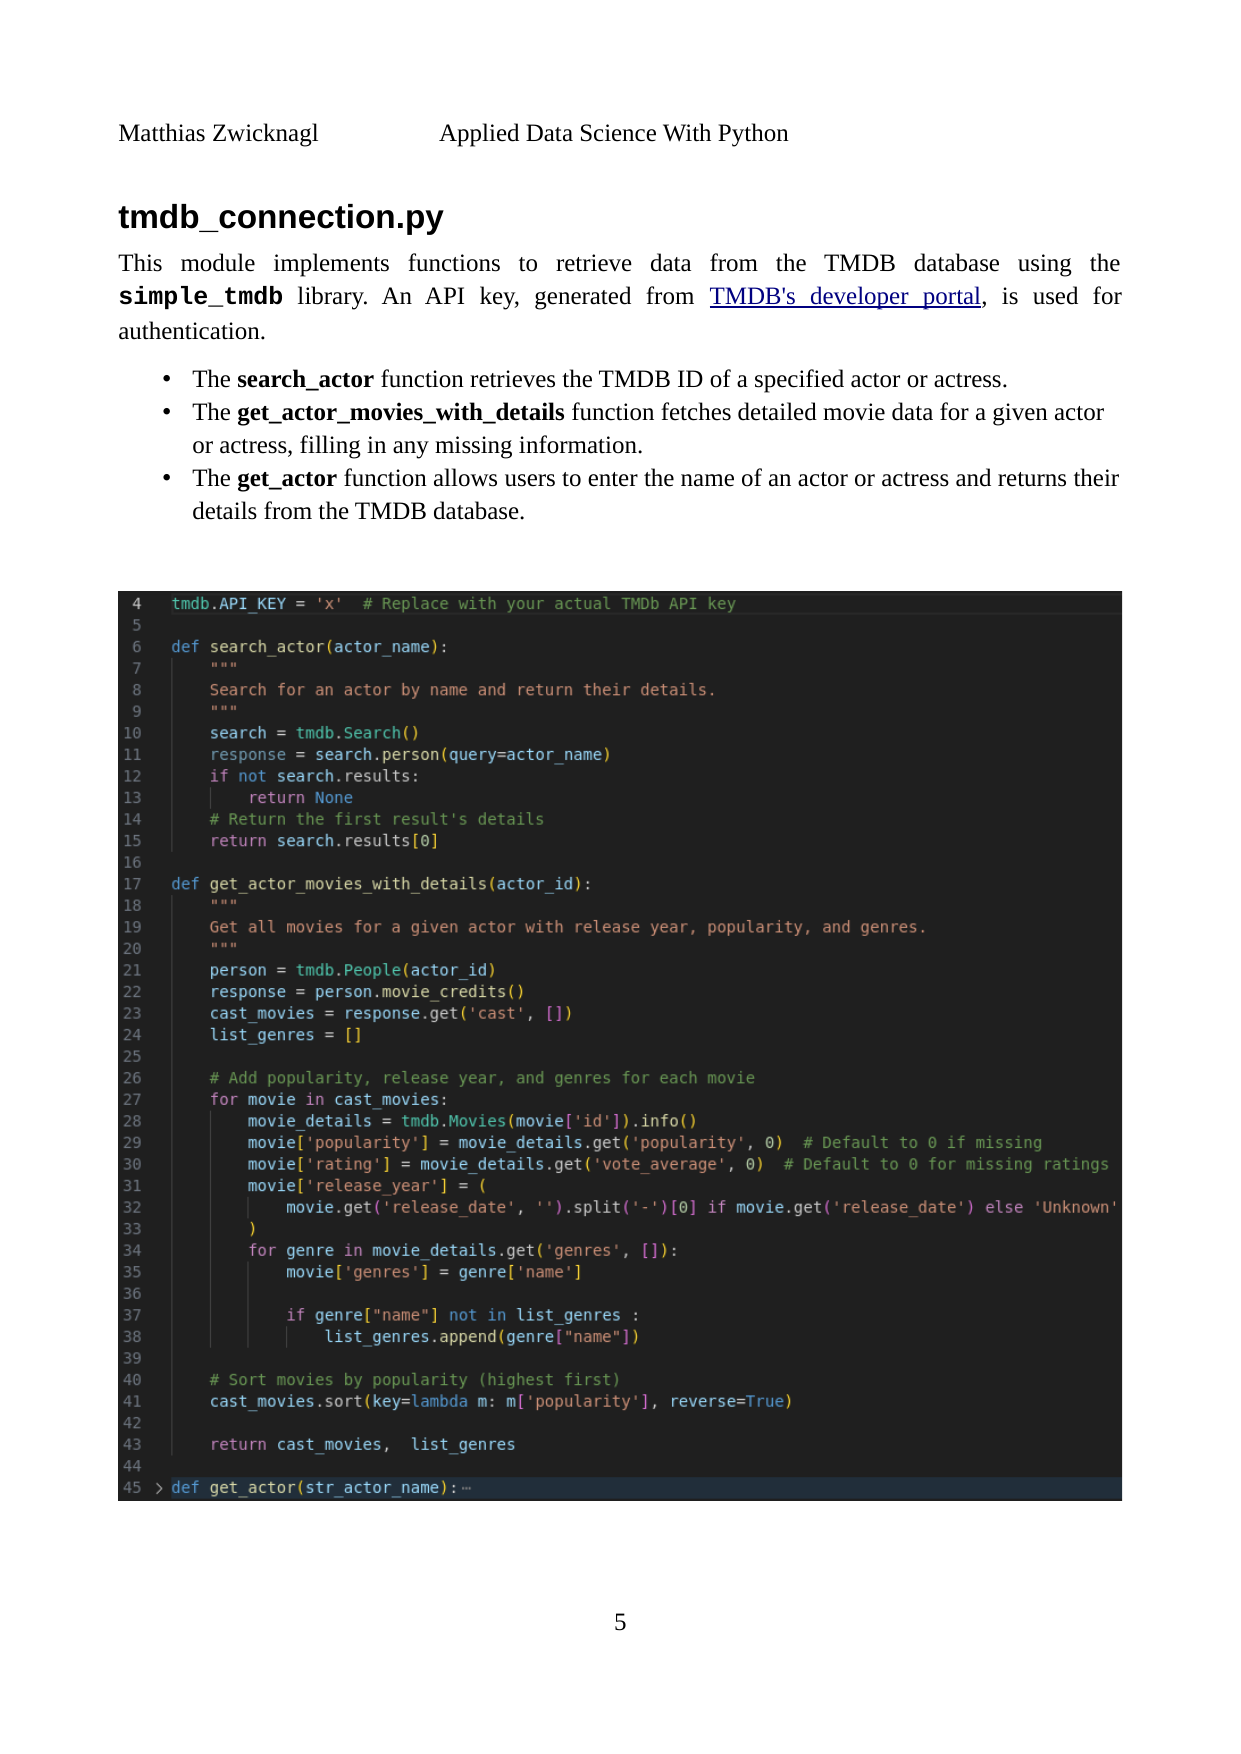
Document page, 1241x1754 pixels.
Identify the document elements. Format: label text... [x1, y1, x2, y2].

list The get_actor_movies_with_details function fetches detailed movie data for a given actor or actress, filling in any missing information. [162, 397, 1122, 459]
picture [118, 591, 1123, 1501]
list The get_actor function allows users to enter the name of an actor or actress and returns their details from the TMDB database. [162, 463, 1122, 525]
subtitle tmdb_connection.py [118, 197, 1122, 236]
list The search_actor function retrieves the TMDB ID of a specified actor or actress. [162, 364, 1122, 393]
text This module implements functions to retrieve data from the TMDB database using the simple_tmdb library. An API key, generated from TMDB's developer portal, is used for authentication. [118, 248, 1122, 345]
